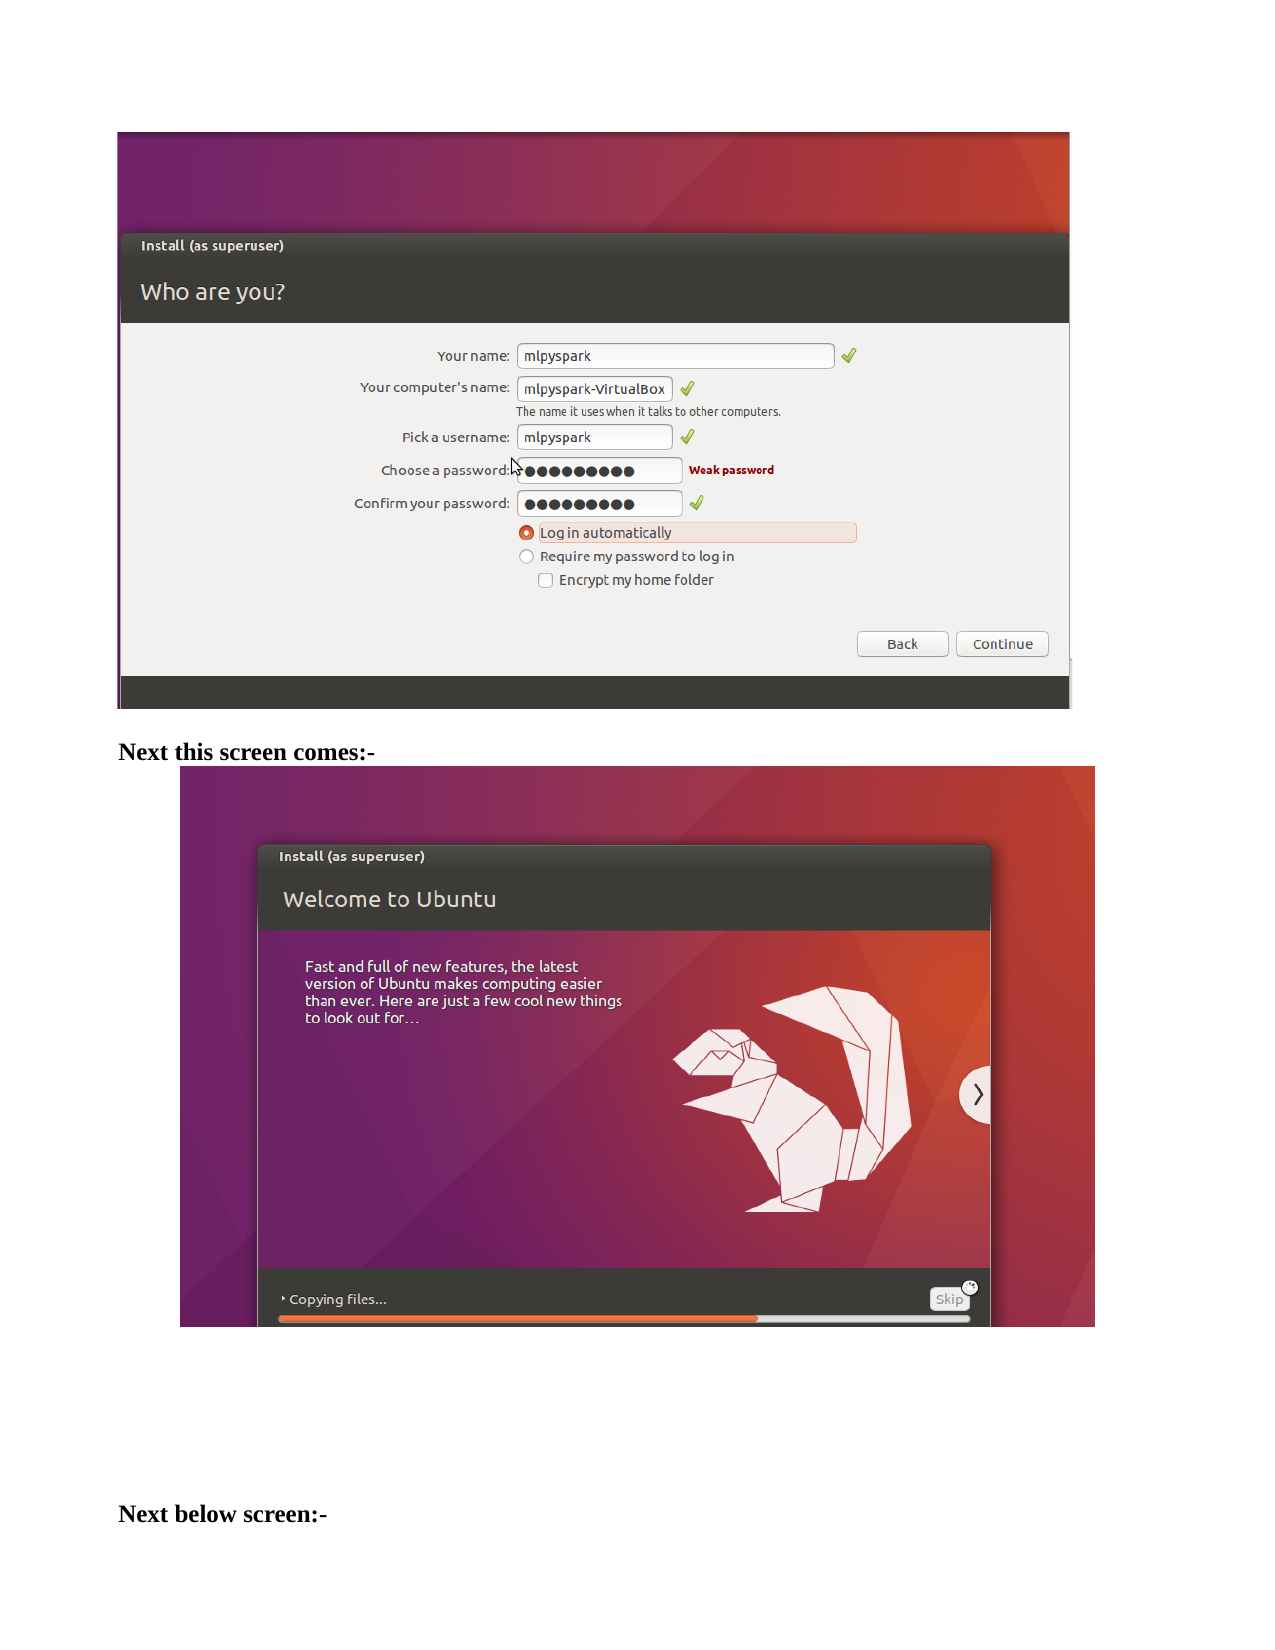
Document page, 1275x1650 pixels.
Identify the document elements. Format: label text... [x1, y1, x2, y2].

picture [180, 766, 1095, 1327]
text Next this screen comes:- [118, 737, 1157, 766]
picture [117, 132, 1073, 709]
text Next below screen:- [118, 1499, 1157, 1528]
